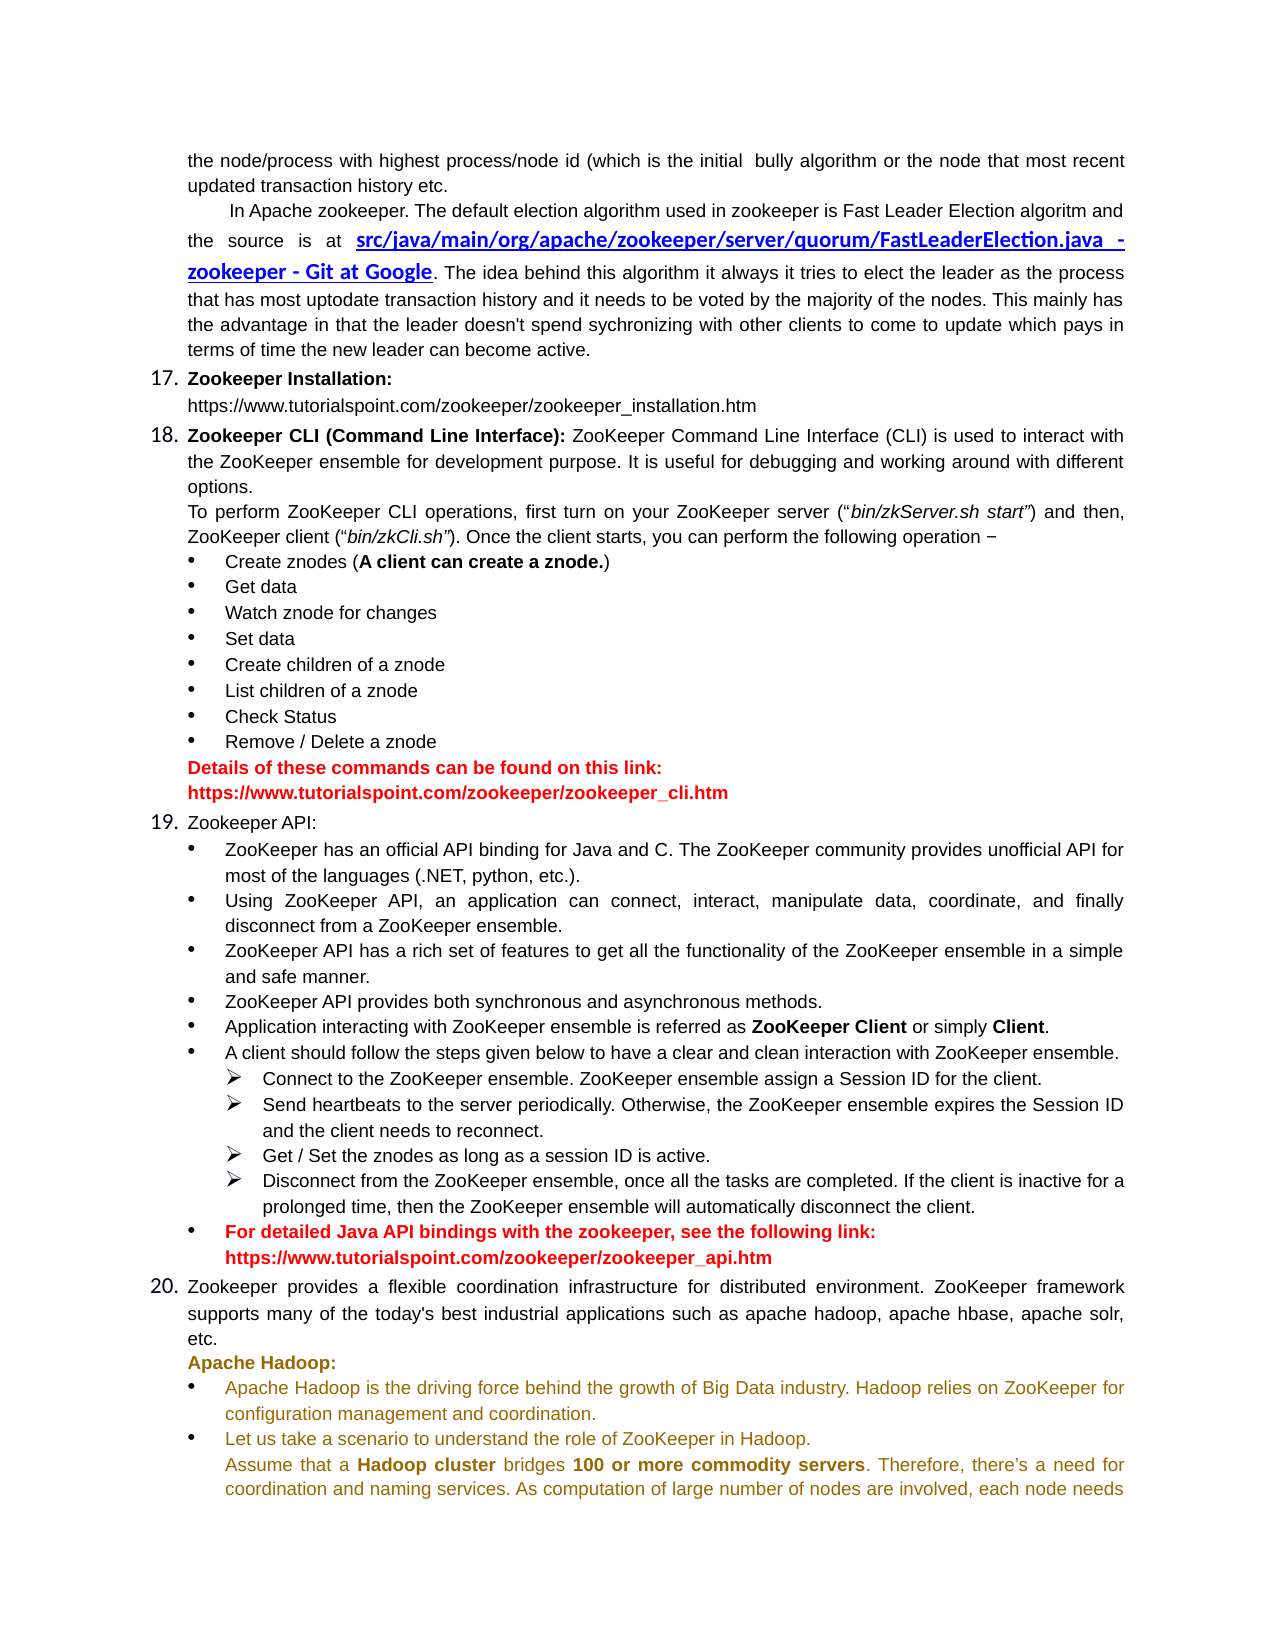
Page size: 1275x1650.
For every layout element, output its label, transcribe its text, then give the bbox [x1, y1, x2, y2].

list Remove / Delete a znode [187, 731, 1125, 754]
list https://www.tutorialspoint.com/zookeeper/zookeeper_cli.htm [150, 782, 1125, 803]
list Send heartbeats to the server periodically. Otherwise, the ZooKeeper ensemble expires the Session ID and the client needs to reconnect. [225, 1094, 1125, 1141]
list Assume that a Hadoop cluster bridges 100 or more commodity servers. Therefore, there’s a need for coordination and naming services. As computation of large number of nodes are involved, each node needs [187, 1453, 1125, 1500]
list To perform ZooKeeper CLI operations, first turn on your ZooKeeper server (“bin/zkServer.sh start”) and then, ZooKeeper client (“bin/zkCli.sh”). Once the client starts, you can perform the following operation − [150, 501, 1125, 547]
list Disconnect from the ZooKeeper ensemble, once all the tasks are completed. If the client is inactive for a prolonged time, then the ZooKeeper ensemble will automatically disconnect the client. [225, 1170, 1125, 1217]
list ZooKeeper API provides both synchronous and asynchronous methods. [187, 991, 1125, 1013]
list Watch znode for changes [187, 602, 1125, 625]
list Set data [187, 628, 1125, 651]
list Create children of a znode [187, 654, 1125, 676]
list List children of a znode [187, 680, 1125, 702]
list Check Status [187, 706, 1125, 728]
list Let us take a scenario to understand the role of ZooKeeper in Hadoop. [187, 1427, 1125, 1450]
list the node/process with highest process/node id (which is the initial bully algorithm or the node that most recent updated transaction history etc. [150, 150, 1125, 196]
list Zookeeper CLI (Command Line Interface): ZooKeeper Command Line Interface (CLI) is used to interact with the ZooKeeper ensemble for development purpose. It is useful for debugging and working around with different options. [150, 420, 1125, 498]
list https://www.tutorialspoint.com/zookeeper/zookeeper_api.htm [187, 1247, 1125, 1268]
list A client should follow the steps given below to have a clear and clean interaction with ZooKeeper ensemble. [187, 1042, 1125, 1065]
list Apache Hadoop is the driving force behind the growth of Big Data industry. Hadoop relies on ZooKeeper for configuration management and coordination. [187, 1377, 1125, 1424]
list Zookeeper API: [150, 807, 1125, 835]
list Zookeeper Installation: [150, 363, 1125, 391]
list Zookeeper provides a flexible coordination infrastructure for distributed environment. ZooKeeper framework supports many of the today's best industrial applications such as apache hadoop, apache hbase, apache solr, etc. [150, 1271, 1125, 1349]
list Using ZooKeeper API, an application can connect, interact, manipulate data, coordinate, and finally disconnect from a ZooKeeper ensemble. [187, 889, 1125, 937]
list Get data [187, 576, 1125, 599]
list Apache Hadoop: [150, 1352, 1125, 1374]
list Connect to the ZooKeeper ensemble. ZooKeeper ensemble assign a Session ID for the client. [225, 1068, 1125, 1091]
list For detailed Java API bindings with the zookeeper, see the following link: [187, 1221, 1125, 1243]
list ZooKeeper API has a rich set of features to get all the functionality of the ZooKeeper ensemble in a simple and safe manner. [187, 940, 1125, 987]
list Application interacting with ZooKeeper ensemble is referred as ZooKeeper Client or simply Client. [187, 1016, 1125, 1039]
list In Apache zookeeper. The default election algorithm used in zookeeper is Fast Leader Election algoritm and the source is at src/java/main/org/apache/zookeeper/server/quorum/FastLeaderElection.java - zookeeper - Git at Google. The idea behind this algorithm it always it tries to elect the leader as the process that has most uptodate transaction history and it needs to be voted by the majority of the nodes. This mainly has the advantage in that the leader doesn't spend sychronizing with other clients to come to update which pays in terms of time the new leader can become active. [150, 199, 1125, 360]
list Details of these commands can be found on this link: [150, 757, 1125, 779]
list ZooKeeper has an official API binding for Java and C. The ZooKeeper community provides unofficial API for most of the languages (.NET, python, etc.). [187, 839, 1125, 886]
list https://www.tutorialspoint.com/zookeeper/zookeeper_installation.htm [150, 395, 1125, 417]
list Create znodes (A client can create a znode.) [187, 551, 1125, 573]
list Get / Set the znodes as long as a session ID is active. [225, 1144, 1125, 1167]
